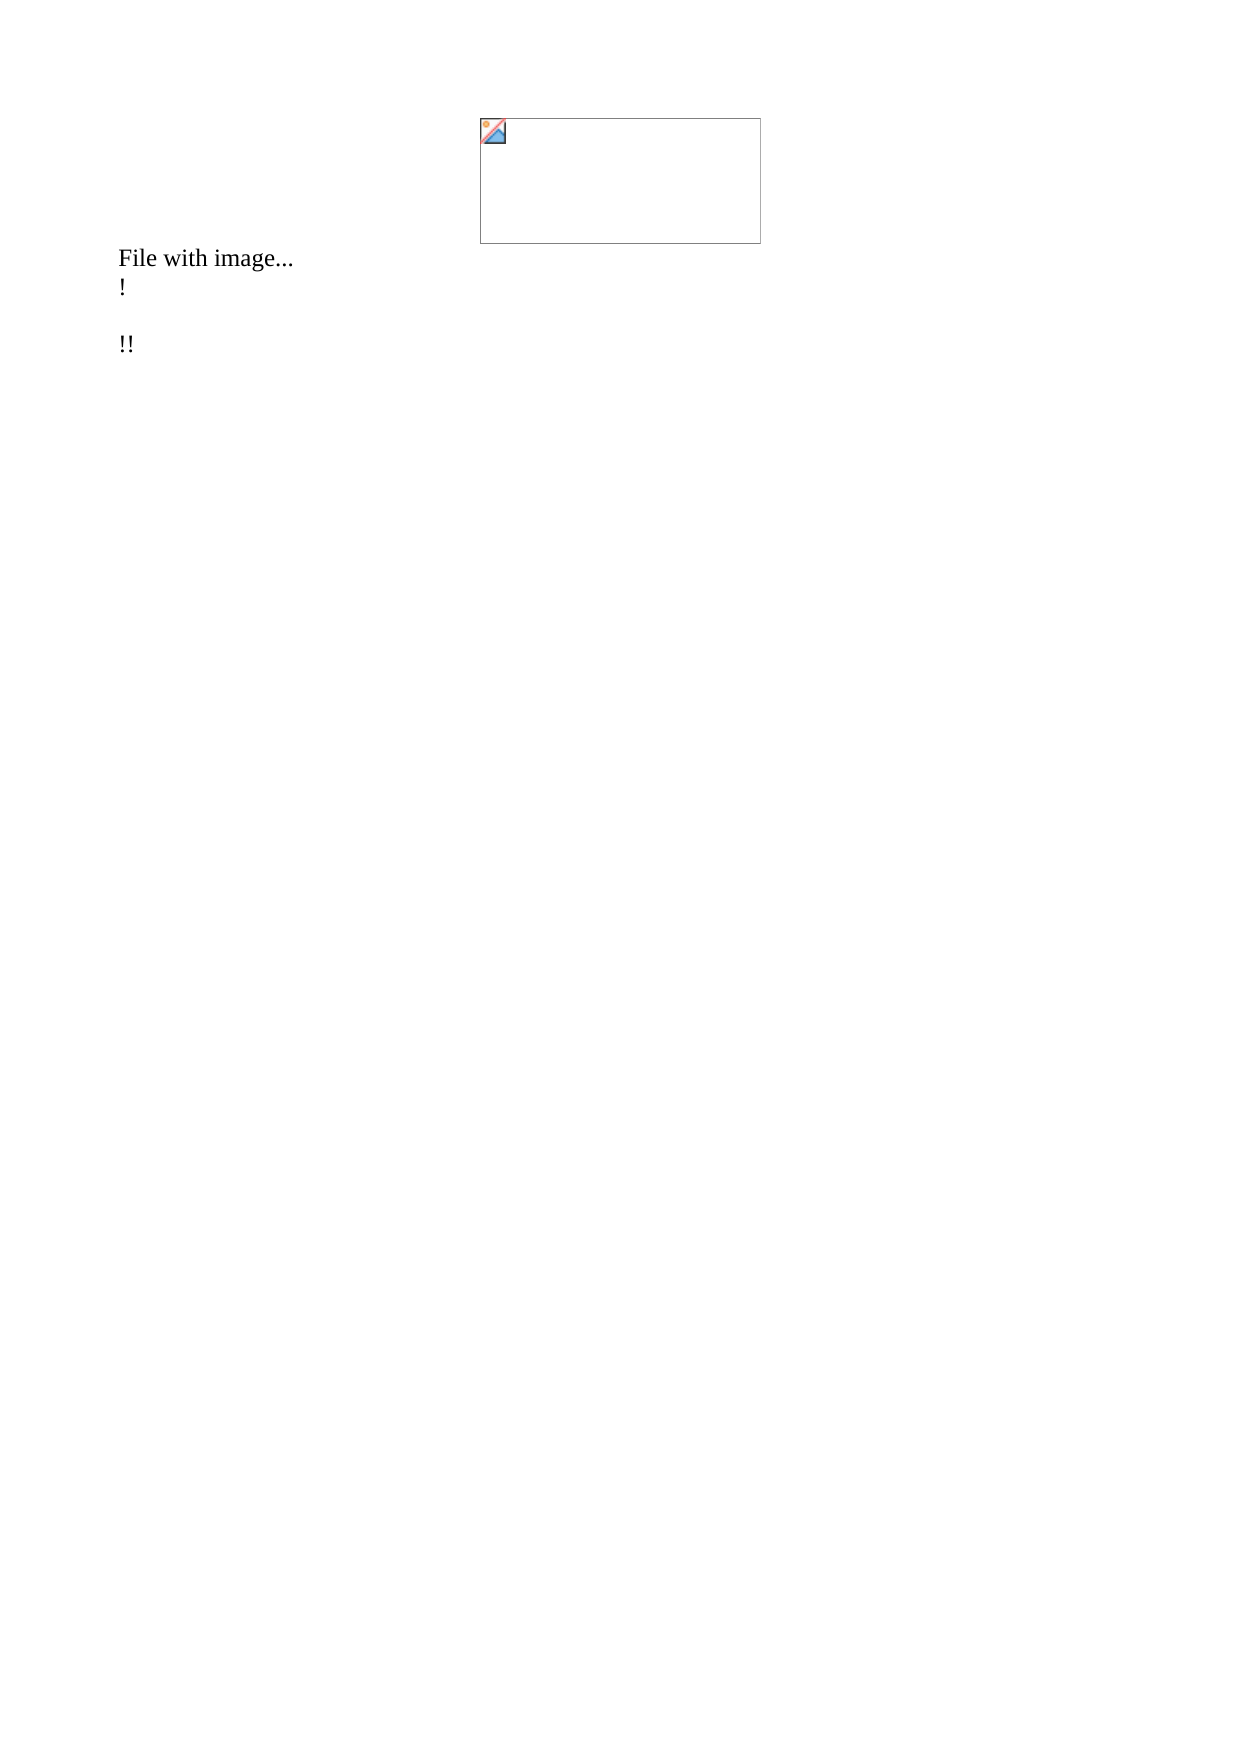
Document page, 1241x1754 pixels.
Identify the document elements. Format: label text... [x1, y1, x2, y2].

text File with image... ! !! [118, 118, 1122, 387]
